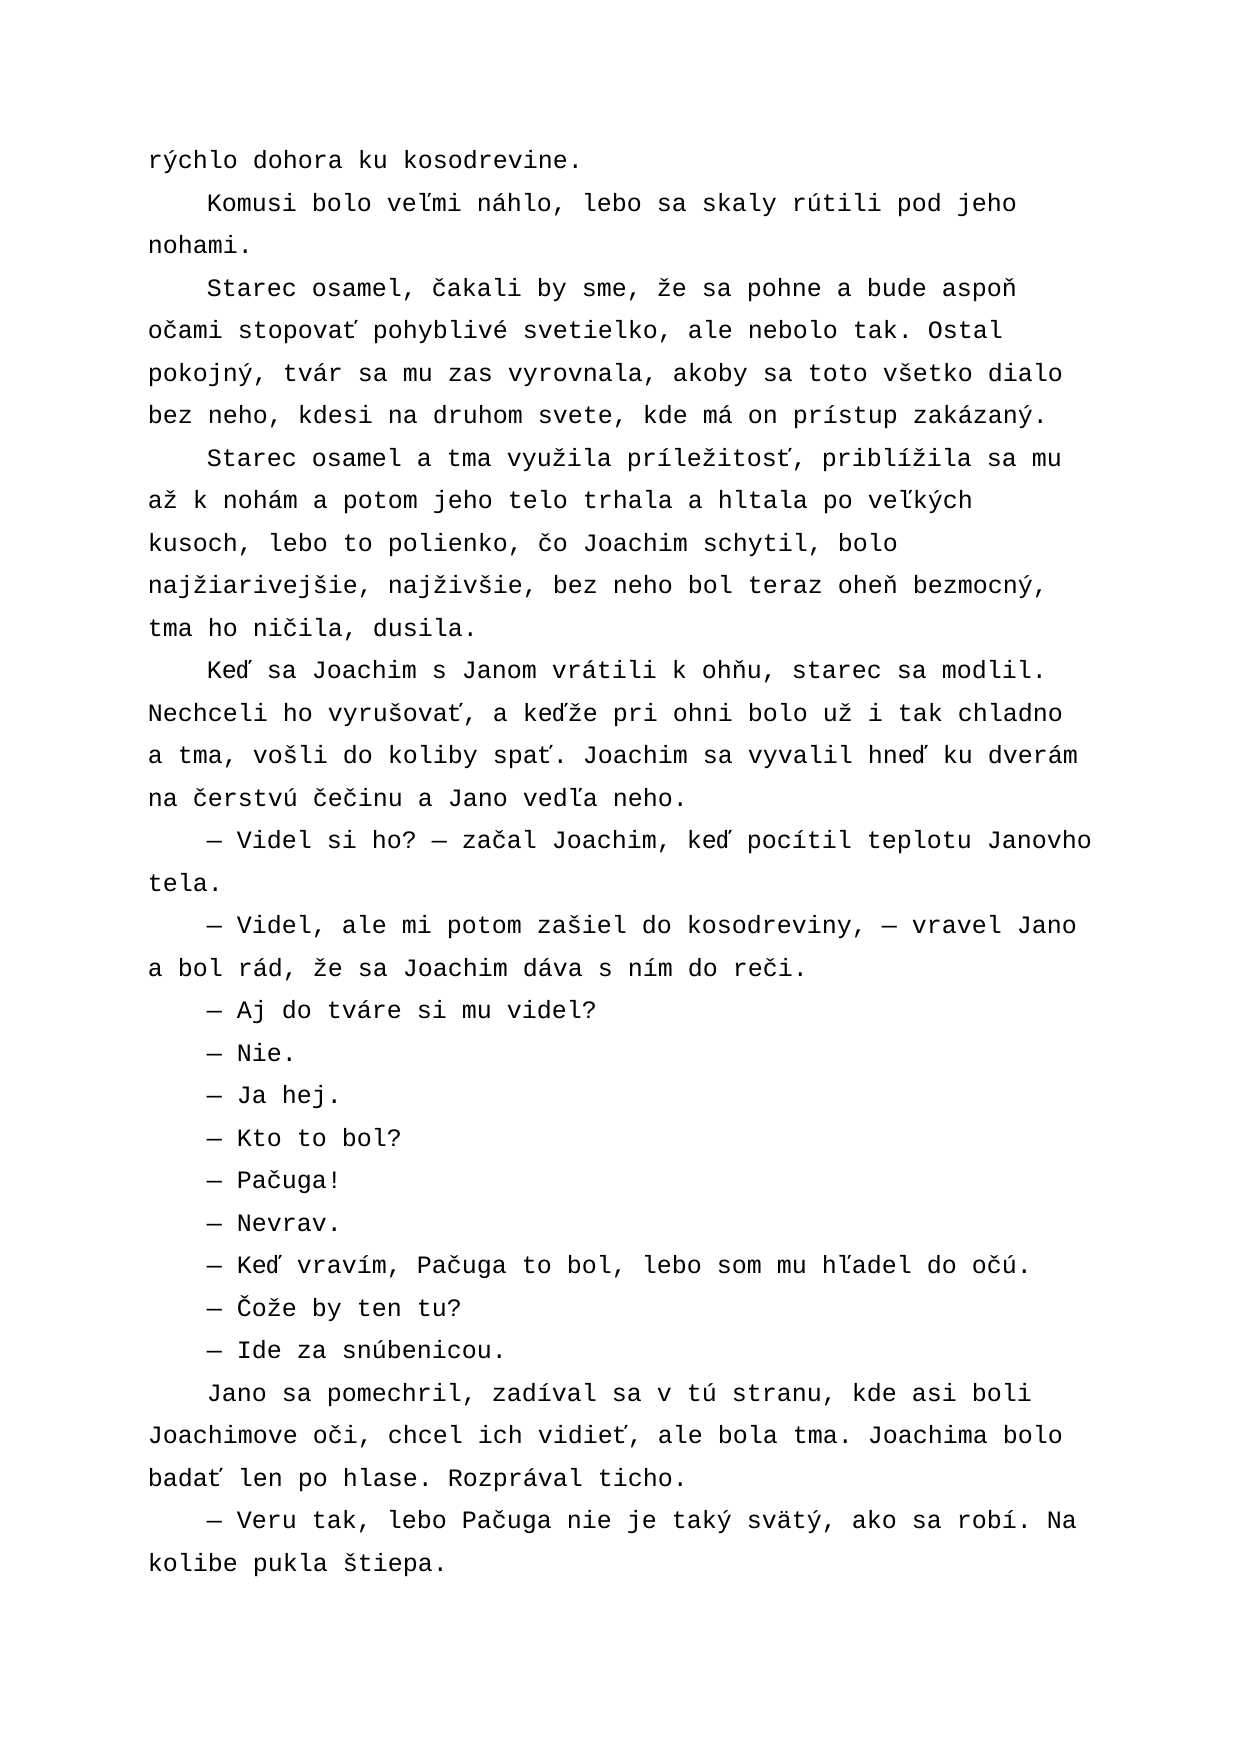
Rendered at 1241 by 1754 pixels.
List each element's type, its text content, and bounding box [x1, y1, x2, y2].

text — Čože by ten tu? [148, 1295, 1092, 1323]
text Starec osamel, čakali by sme, že sa pohne a bude aspoň očami stopovať pohyblivé svetielko, ale nebolo tak. Ostal pokojný, tvár sa mu zas vyrovnala, akoby sa toto všetko dialo bez neho, kdesi na druhom svete, kde má on prístup zakázaný. [148, 275, 1092, 431]
text — Pačuga! [148, 1168, 1092, 1196]
text — Aj do tváre si mu videl? [148, 998, 1092, 1026]
text — Kto to bol? [148, 1125, 1092, 1153]
text — Keď vravím, Pačuga to bol, lebo som mu hľadel do očú. [148, 1253, 1092, 1281]
text Starec osamel a tma využila príležitosť, priblížila sa mu až k nohám a potom jeho telo trhala a hltala po veľkých kusoch, lebo to polienko, čo Joachim schytil, bolo najžiarivejšie, najživšie, bez neho bol teraz oheň bezmocný, tma ho ničila, dusila. [148, 445, 1092, 643]
text — Ide za snúbenicou. [148, 1338, 1092, 1366]
text Komusi bolo veľmi náhlo, lebo sa skaly rútili pod jeho nohami. [148, 190, 1092, 261]
text Keď sa Joachim s Janom vrátili k ohňu, starec sa modlil. Nechceli ho vyrušovať, a keďže pri ohni bolo už i tak chladno a tma, vošli do koliby spať. Joachim sa vyvalil hneď ku dverám na čerstvú čečinu a Jano vedľa neho. [148, 658, 1092, 813]
text — Nevrav. [148, 1210, 1092, 1238]
text — Videl, ale mi potom zašiel do kosodreviny, — vravel Jano a bol rád, že sa Joachim dáva s ním do reči. [148, 913, 1092, 983]
text rýchlo dohora ku kosodrevine. [148, 148, 1092, 176]
text — Videl si ho? — začal Joachim, keď pocítil teplotu Janovho tela. [148, 828, 1092, 898]
text — Veru tak, lebo Pačuga nie je taký svätý, ako sa robí. Na kolibe pukla štiepa. [148, 1508, 1092, 1578]
text — Ja hej. [148, 1083, 1092, 1111]
text — Nie. [148, 1040, 1092, 1068]
text Jano sa pomechril, zadíval sa v tú stranu, kde asi boli Joachimove oči, chcel ich vidieť, ale bola tma. Joachima bolo badať len po hlase. Rozprával ticho. [148, 1380, 1092, 1493]
